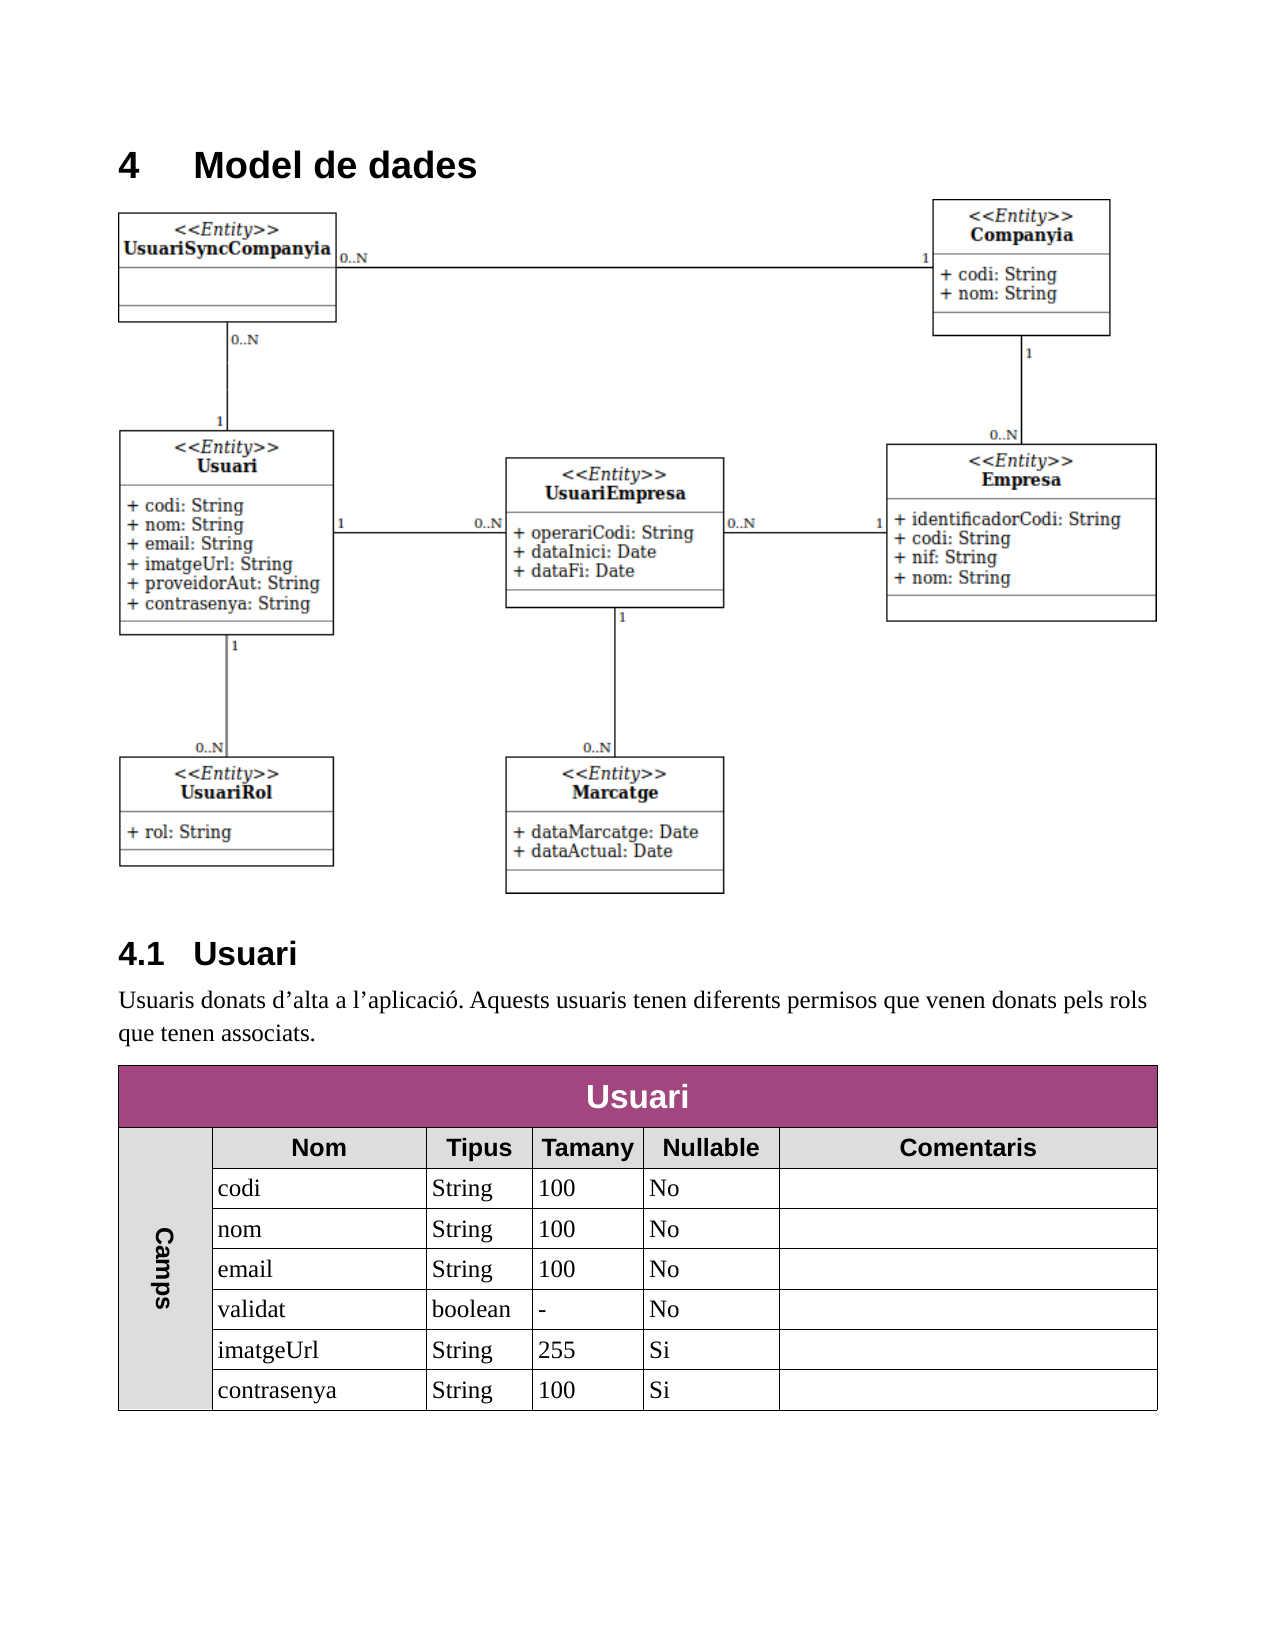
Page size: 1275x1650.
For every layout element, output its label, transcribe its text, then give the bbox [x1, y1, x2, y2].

table_cell [780, 1330, 1157, 1369]
table_cell validat [213, 1290, 426, 1329]
table_cell email [213, 1249, 426, 1288]
table_cell No [644, 1209, 779, 1248]
table_cell [780, 1370, 1157, 1409]
table_cell [780, 1249, 1157, 1288]
table_cell contrasenya [213, 1370, 426, 1409]
table_cell - [533, 1290, 643, 1329]
table_cell No [644, 1169, 779, 1208]
text Usuaris donats d’alta a l’aplicació. Aquests usuaris tenen diferents permisos que venen donats pels rols que tenen associats. [118, 985, 1157, 1047]
table_cell String [427, 1370, 532, 1409]
table_cell Nullable [644, 1128, 779, 1168]
picture [118, 199, 1157, 894]
table_cell 100 [533, 1370, 643, 1409]
table_cell Nom [213, 1128, 426, 1168]
table_cell 100 [533, 1209, 643, 1248]
table_cell String [427, 1330, 532, 1369]
table_cell [780, 1209, 1157, 1248]
table_cell 100 [533, 1249, 643, 1288]
table_cell Si [644, 1370, 779, 1409]
table_cell String [427, 1209, 532, 1248]
table_cell imatgeUrl [213, 1330, 426, 1369]
table_cell nom [213, 1209, 426, 1248]
table_cell 255 [533, 1330, 643, 1369]
table_cell No [644, 1290, 779, 1329]
table_cell Si [644, 1330, 779, 1369]
table_cell No [644, 1249, 779, 1288]
table_cell Tipus [427, 1128, 532, 1168]
table_cell boolean [427, 1290, 532, 1329]
table_cell String [427, 1249, 532, 1288]
subtitle Usuari [118, 934, 1157, 972]
table_cell codi [213, 1169, 426, 1208]
table_cell [780, 1290, 1157, 1329]
table_cell String [427, 1169, 532, 1208]
table_cell Tamany [533, 1128, 643, 1168]
table_cell Camps [119, 1128, 212, 1409]
table_cell Comentaris [780, 1128, 1157, 1168]
subtitle Model de dades [118, 143, 1157, 187]
table_cell [780, 1169, 1157, 1208]
table_header Usuari [119, 1066, 1157, 1127]
table_cell 100 [533, 1169, 643, 1208]
